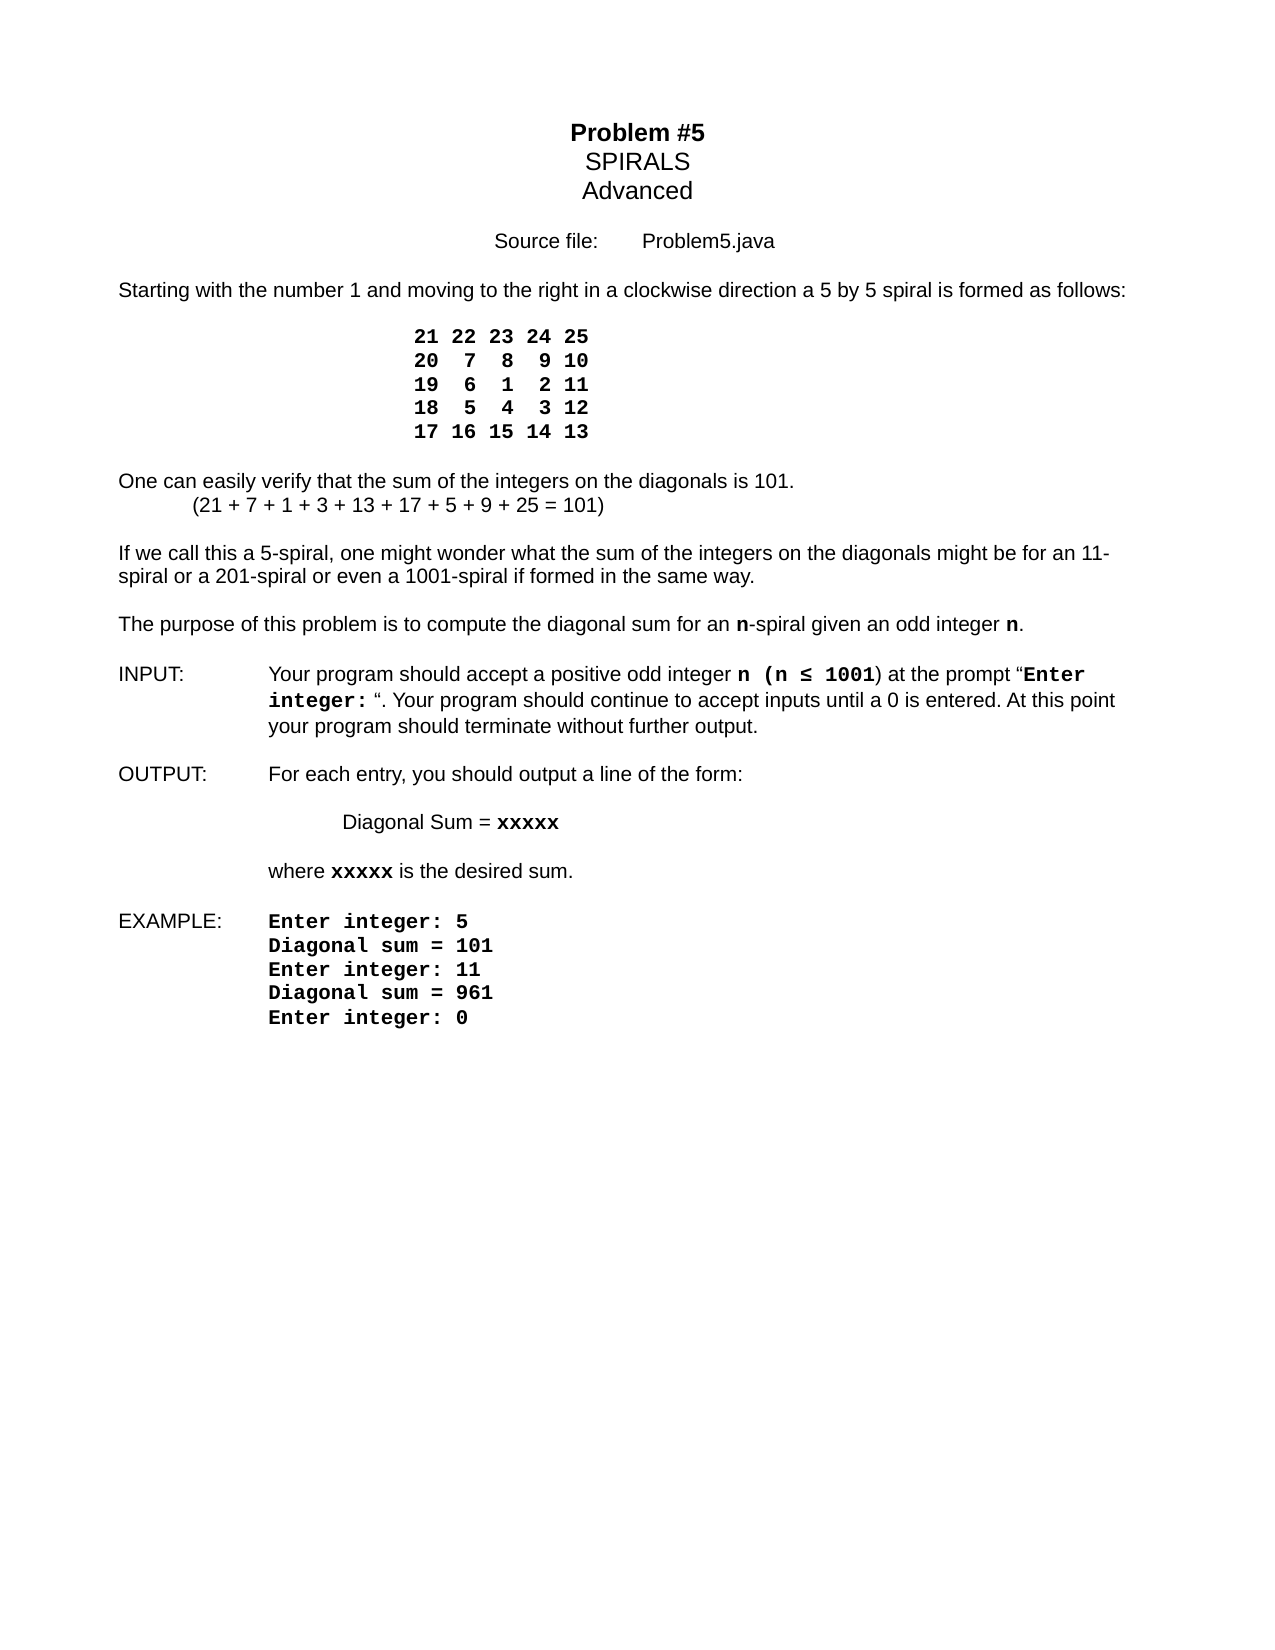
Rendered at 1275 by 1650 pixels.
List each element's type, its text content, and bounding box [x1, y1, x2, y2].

text Source file: Problem5.java [118, 229, 1157, 253]
text Diagonal Sum = xxxxx [118, 809, 1157, 835]
text EXAMPLE: Enter integer: 5 [118, 909, 1157, 935]
text Enter integer: 11 [118, 958, 1157, 982]
text SPIRALS [118, 147, 1157, 176]
text The purpose of this problem is to compute the diagonal sum for an n-spiral given an odd integer n. [118, 612, 1157, 638]
text where xxxxx is the desired sum. [118, 859, 1157, 885]
text 21 22 23 24 25 [118, 326, 1157, 350]
text Diagonal sum = 961 [118, 982, 1157, 1006]
text Enter integer: 0 [118, 1006, 1157, 1031]
text OUTPUT: For each entry, you should output a line of the form: [118, 762, 1157, 786]
text If we call this a 5-spiral, one might wonder what the sum of the integers on the diagonals might be for an 11-spiral or a 201-spiral or even a 1001-spiral if formed in the same way. [118, 540, 1157, 588]
text Advanced [118, 176, 1157, 204]
text Problem #5 [118, 118, 1157, 147]
text INPUT: Your program should accept a positive odd integer n (n ≤ 1001) at the prompt “Enter integer: “. Your program should continue to accept inputs until a 0 is entered. At this point your program should terminate without further output. [118, 662, 1157, 738]
text 19 6 1 2 11 [118, 373, 1157, 397]
text 18 5 4 3 12 [118, 397, 1157, 421]
text (21 + 7 + 1 + 3 + 13 + 17 + 5 + 9 + 25 = 101) [118, 492, 1157, 516]
text One can easily verify that the sum of the integers on the diagonals is 101. [118, 468, 1157, 492]
text 17 16 15 14 13 [118, 421, 1157, 444]
text Starting with the number 1 and moving to the right in a clockwise direction a 5 by 5 spiral is formed as follows: [118, 278, 1157, 302]
text 20 7 8 9 10 [118, 350, 1157, 373]
text Diagonal sum = 101 [118, 935, 1157, 958]
